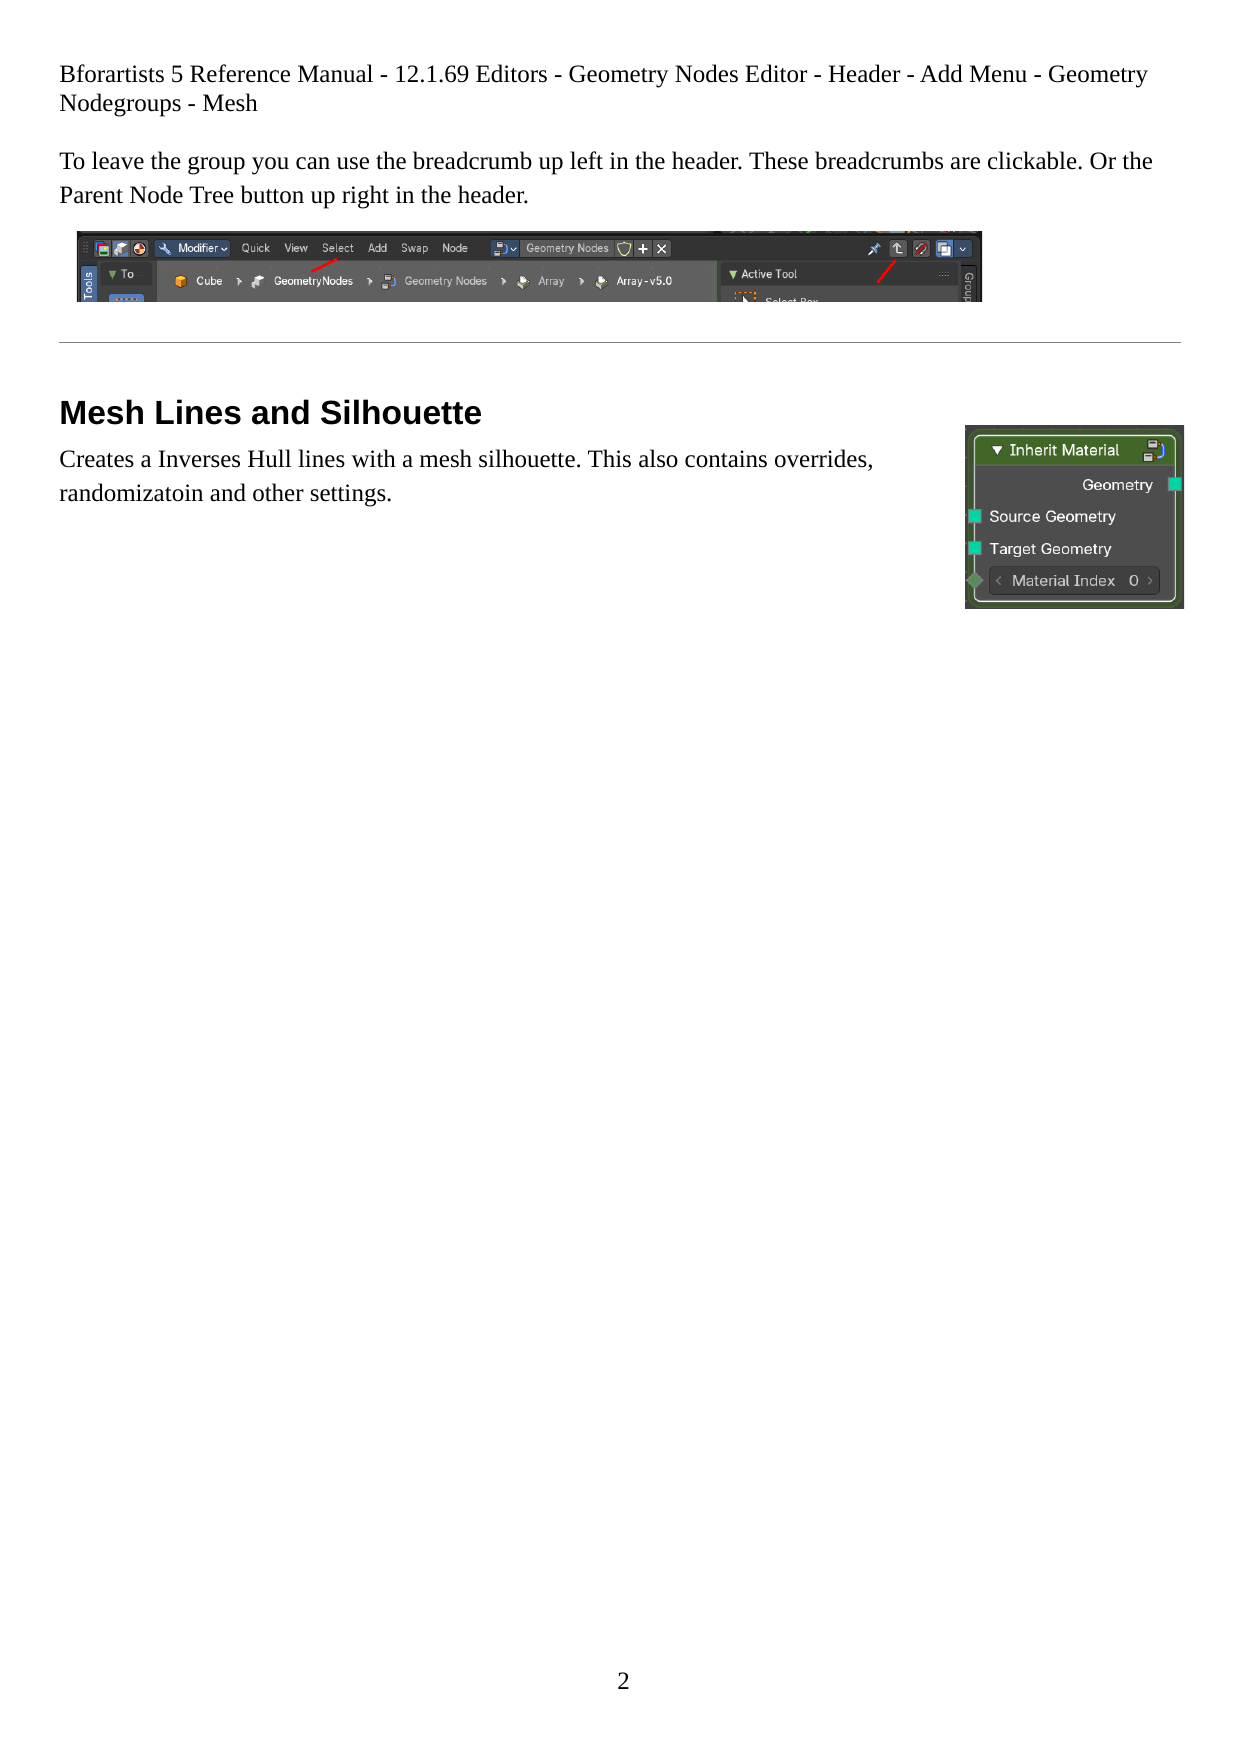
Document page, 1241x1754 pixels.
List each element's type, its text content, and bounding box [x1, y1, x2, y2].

picture [965, 425, 1185, 609]
picture [76, 231, 983, 302]
subtitle Mesh Lines and Silhouette [59, 393, 1181, 431]
text Creates a Inverses Hull lines with a mesh silhouette. This also contains overrides, randomizatoin and other settings. [59, 444, 965, 507]
text To leave the group you can use the breadcrumb up left in the header. These breadcrumbs are clickable. Or the Parent Node Tree button up right in the header. [59, 146, 1181, 209]
